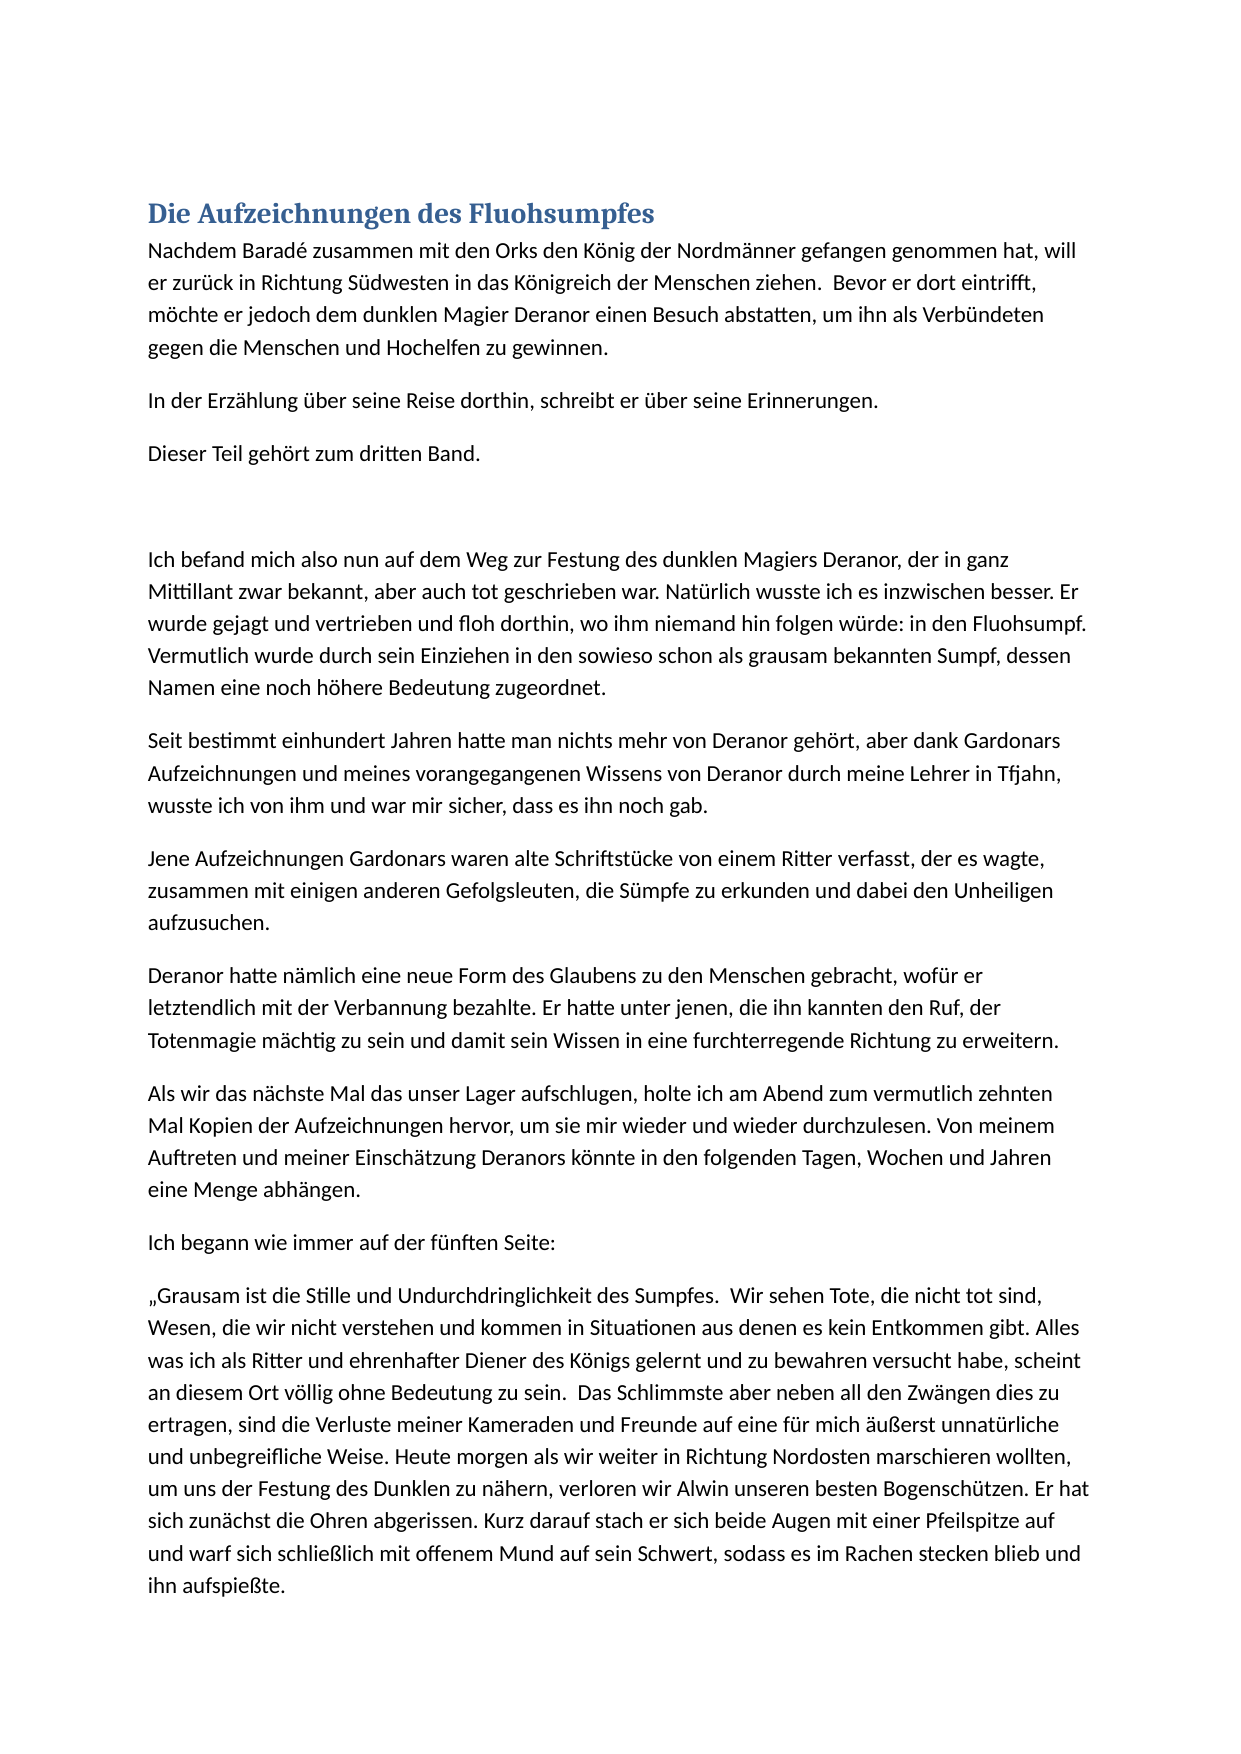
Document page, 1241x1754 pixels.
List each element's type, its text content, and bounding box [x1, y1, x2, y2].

text Als wir das nächste Mal das unser Lager aufschlugen, holte ich am Abend zum vermutlich zehnten Mal Kopien der Aufzeichnungen hervor, um sie mir wieder und wieder durchzulesen. Von meinem Auftreten und meiner Einschätzung Deranors könnte in den folgenden Tagen, Wochen und Jahren eine Menge abhängen. [148, 1079, 1093, 1203]
text In der Erzählung über seine Reise dorthin, schreibt er über seine Erinnerungen. [148, 386, 1093, 414]
text Jene Aufzeichnungen Gardonars waren alte Schriftstücke von einem Ritter verfasst, der es wagte, zusammen mit einigen anderen Gefolgsleuten, die Sümpfe zu erkunden und dabei den Unheiligen aufzusuchen. [148, 844, 1093, 936]
text Dieser Teil gehört zum dritten Band. [148, 439, 1093, 467]
subtitle Die Aufzeichnungen des Fluohsumpfes [148, 198, 1093, 231]
text „Grausam ist die Stille und Undurchdringlichkeit des Sumpfes. Wir sehen Tote, die nicht tot sind, Wesen, die wir nicht verstehen und kommen in Situationen aus denen es kein Entkommen gibt. Alles was ich als Ritter und ehrenhafter Diener des Königs gelernt und zu bewahren versucht habe, scheint an diesem Ort völlig ohne Bedeutung zu sein. Das Schlimmste aber neben all den Zwängen dies zu ertragen, sind die Verluste meiner Kameraden und Freunde auf eine für mich äußerst unnatürliche und unbegreifliche Weise. Heute morgen als wir weiter in Richtung Nordosten marschieren wollten, um uns der Festung des Dunklen zu nähern, verloren wir Alwin unseren besten Bogenschützen. Er hat sich zunächst die Ohren abgerissen. Kurz darauf stach er sich beide Augen mit einer Pfeilspitze auf und warf sich schließlich mit offenem Mund auf sein Schwert, sodass es im Rachen stecken blieb und ihn aufspießte. [148, 1281, 1093, 1599]
text Seit bestimmt einhundert Jahren hatte man nichts mehr von Deranor gehört, aber dank Gardonars Aufzeichnungen und meines vorangegangenen Wissens von Deranor durch meine Lehrer in Tfjahn, wusste ich von ihm und war mir sicher, dass es ihn noch gab. [148, 727, 1093, 819]
text Ich begann wie immer auf der fünften Seite: [148, 1228, 1093, 1256]
text Nachdem Baradé zusammen mit den Orks den König der Nordmänner gefangen genommen hat, will er zurück in Richtung Südwesten in das Königreich der Menschen ziehen. Bevor er dort eintrifft, möchte er jedoch dem dunklen Magier Deranor einen Besuch abstatten, um ihn als Verbündeten gegen die Menschen und Hochelfen zu gewinnen. [148, 236, 1093, 361]
text Ich befand mich also nun auf dem Weg zur Festung des dunklen Magiers Deranor, der in ganz Mittillant zwar bekannt, aber auch tot geschrieben war. Natürlich wusste ich es inzwischen besser. Er wurde gejagt und vertrieben und floh dorthin, wo ihm niemand hin folgen würde: in den Fluohsumpf. Vermutlich wurde durch sein Einziehen in den sowieso schon als grausam bekannten Sumpf, dessen Namen eine noch höhere Bedeutung zugeordnet. [148, 545, 1093, 702]
text Deranor hatte nämlich eine neue Form des Glaubens zu den Menschen gebracht, wofür er letztendlich mit der Verbannung bezahlte. Er hatte unter jenen, die ihn kannten den Ruf, der Totenmagie mächtig zu sein und damit sein Wissen in eine furchterregende Richtung zu erweitern. [148, 961, 1093, 1054]
